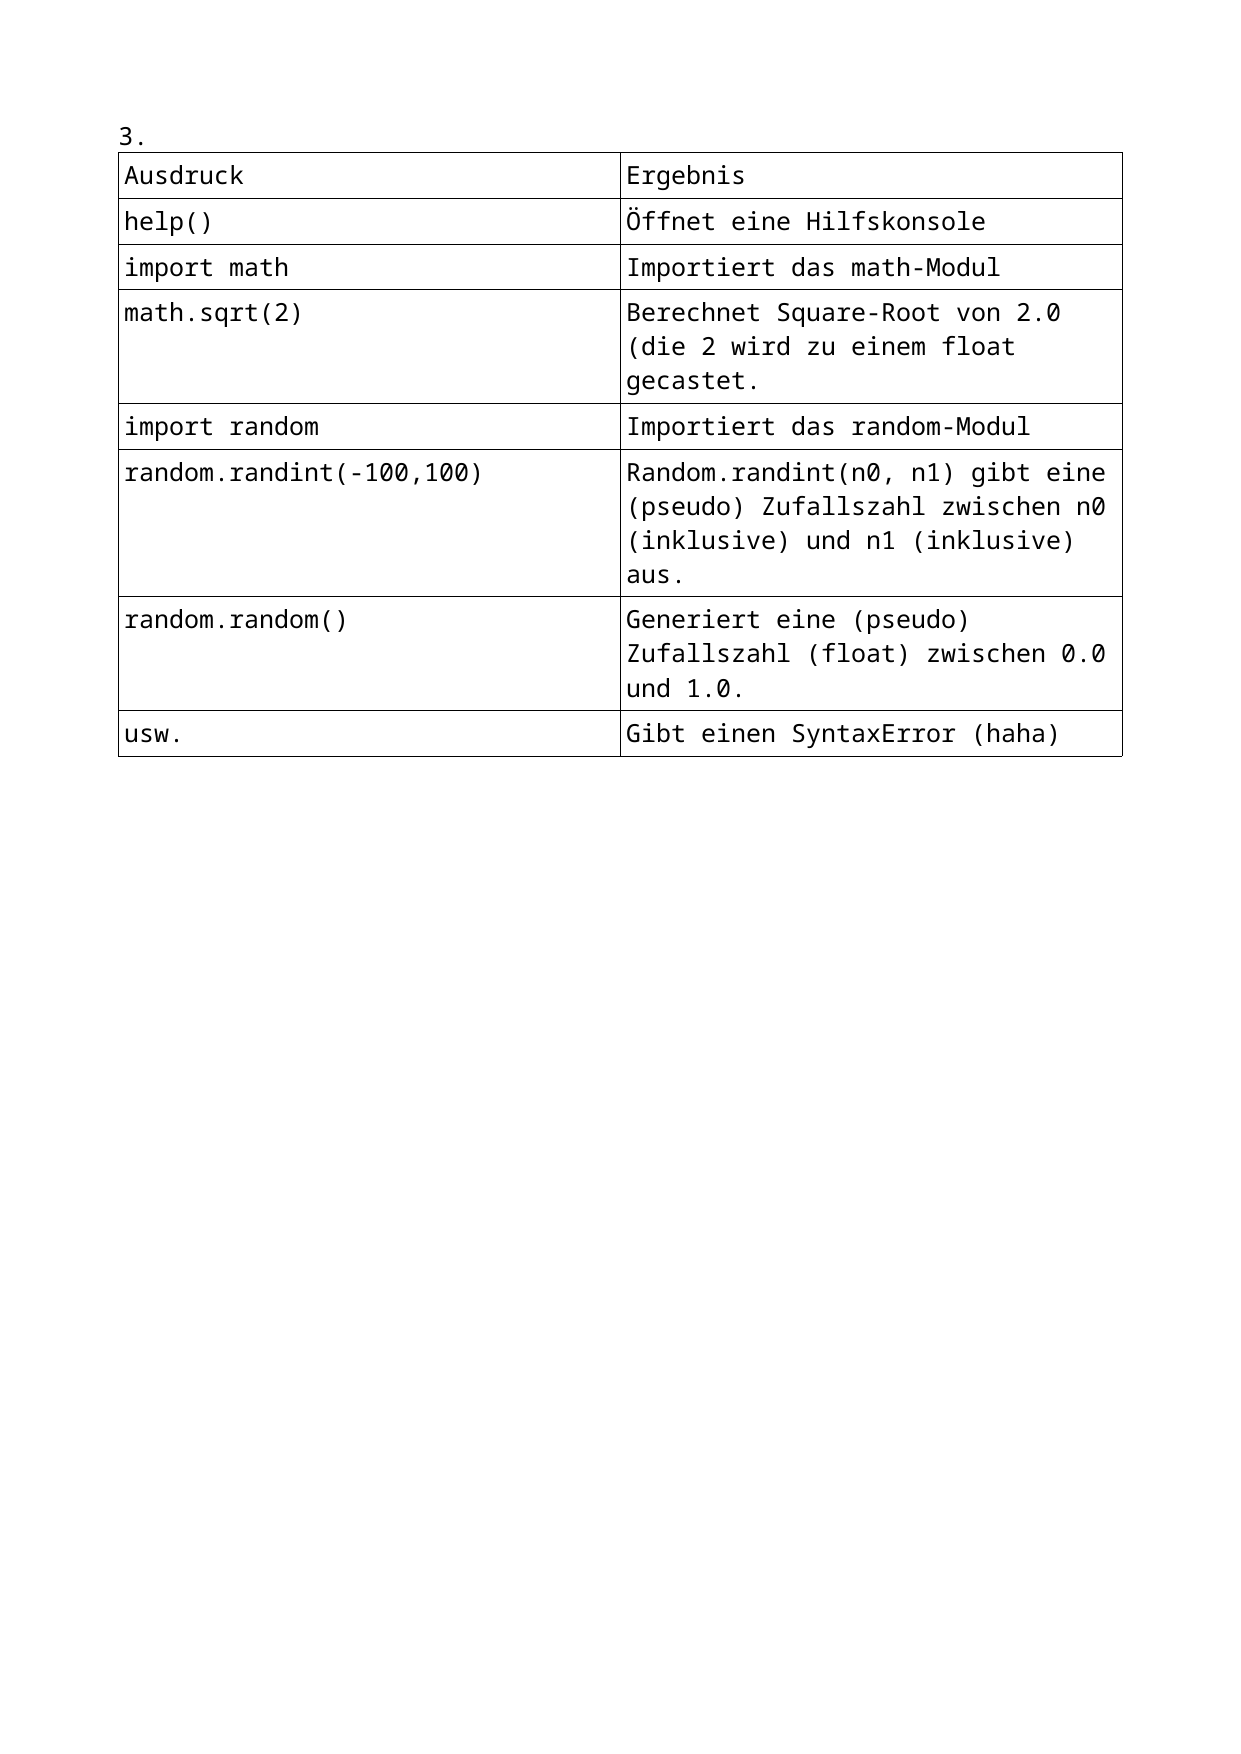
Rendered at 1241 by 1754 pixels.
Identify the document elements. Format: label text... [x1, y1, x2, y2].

table_cell usw. [119, 711, 620, 756]
table_cell Öffnet eine Hilfskonsole [621, 199, 1122, 243]
text 3. [118, 118, 1122, 152]
table_cell random.randint(-100,100) [119, 450, 620, 596]
table_cell Random.randint(n0, n1) gibt eine (pseudo) Zufallszahl zwischen n0 (inklusive) und n1 (inklusive) aus. [621, 450, 1122, 596]
table_cell help() [119, 199, 620, 243]
table_cell Importiert das math-Modul [621, 245, 1122, 289]
table_cell random.random() [119, 597, 620, 710]
table_header Ergebnis [621, 153, 1122, 198]
table_cell Berechnet Square-Root von 2.0 (die 2 wird zu einem float gecastet. [621, 290, 1122, 403]
table_cell math.sqrt(2) [119, 290, 620, 403]
table_header Ausdruck [119, 153, 620, 198]
table_cell import math [119, 245, 620, 289]
table_cell Importiert das random-Modul [621, 404, 1122, 448]
table_cell Generiert eine (pseudo) Zufallszahl (float) zwischen 0.0 und 1.0. [621, 597, 1122, 710]
table_cell import random [119, 404, 620, 448]
table_cell Gibt einen SyntaxError (haha) [621, 711, 1122, 756]
